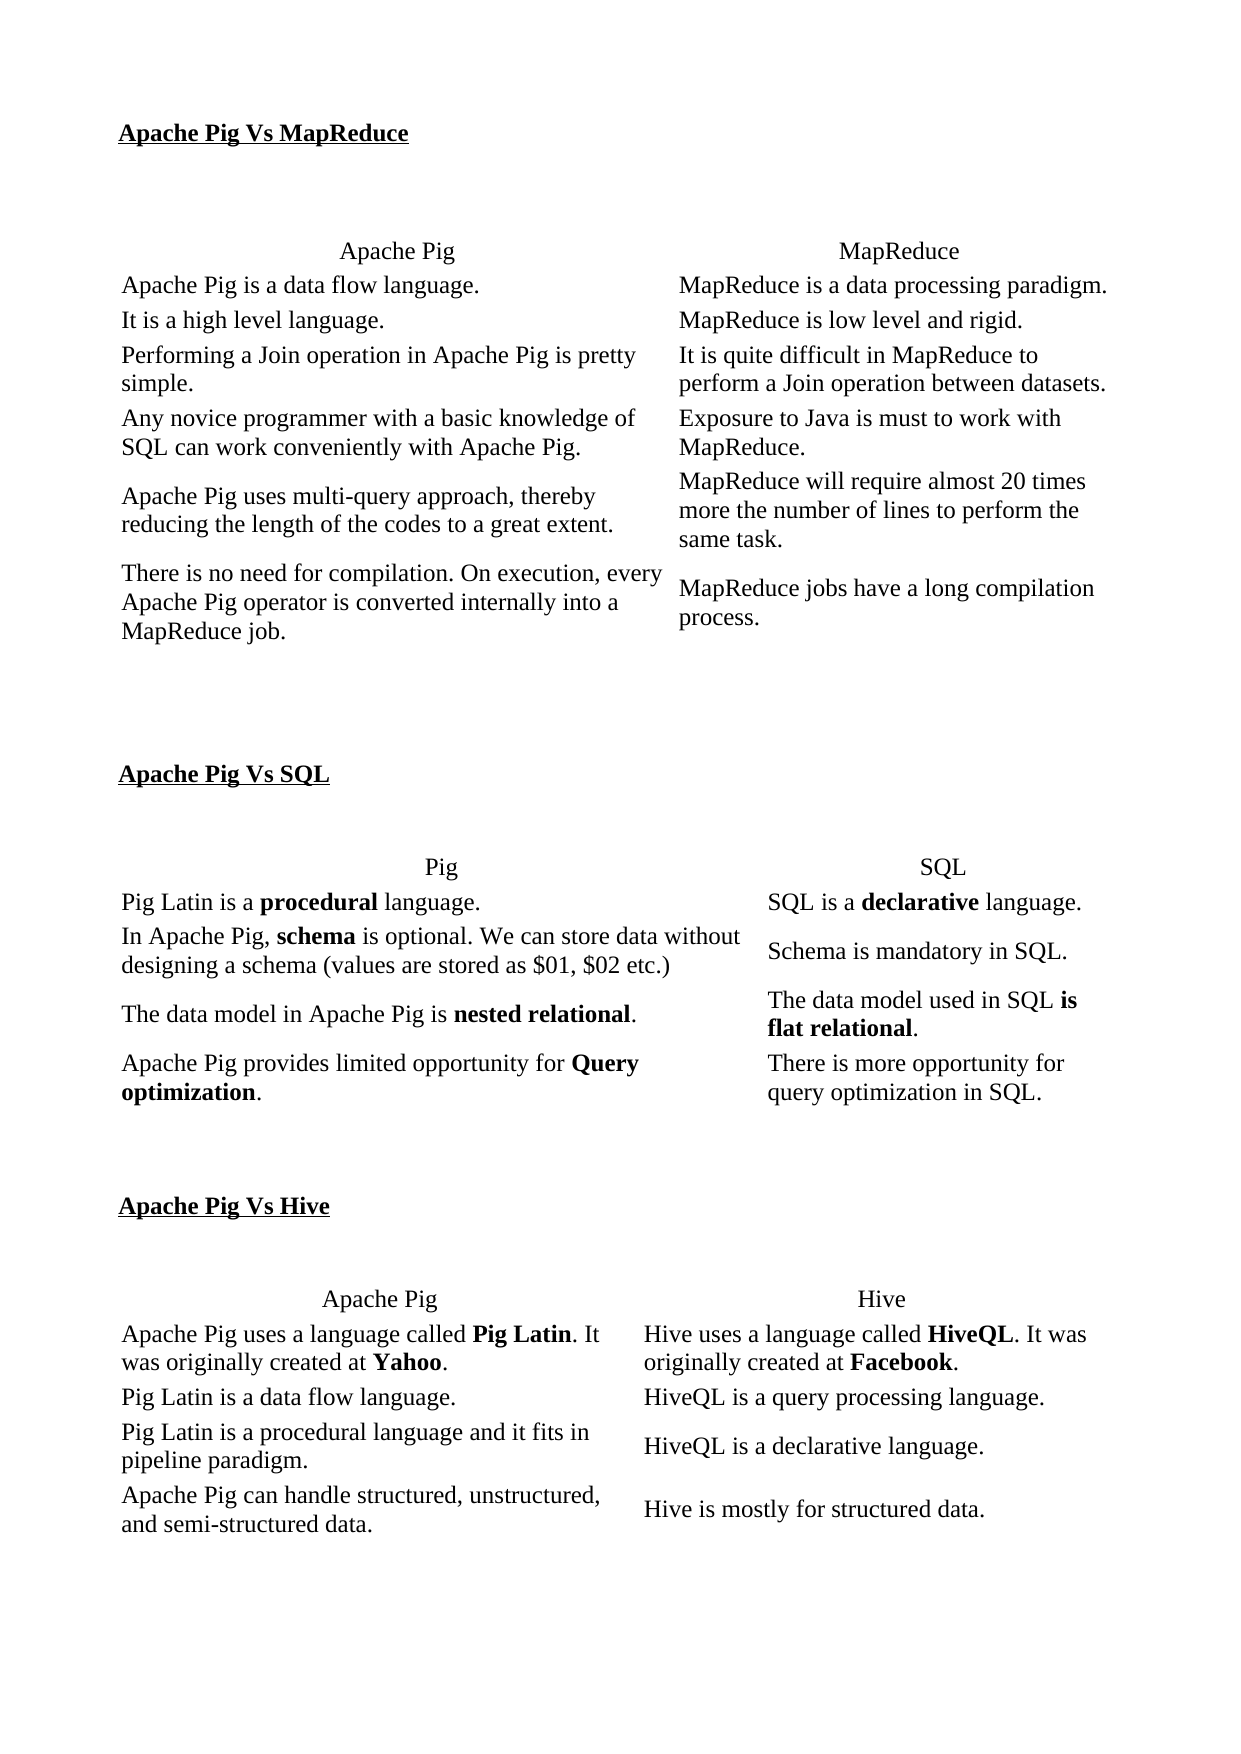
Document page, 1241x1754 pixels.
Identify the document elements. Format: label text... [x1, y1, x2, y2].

table_cell Pig Latin is a procedural language and it fits in pipeline paradigm. [118, 1414, 641, 1477]
table_cell There is no need for compilation. On execution, every Apache Pig operator is converted internally into a MapReduce job. [118, 556, 676, 648]
table_cell MapReduce jobs have a long compilation process. [676, 556, 1122, 648]
table_cell It is quite difficult in MapReduce to perform a Join operation between datasets. [676, 337, 1122, 400]
text Apache Pig Vs MapReduce [118, 118, 1122, 147]
table_cell HiveQL is a query processing language. [641, 1379, 1122, 1414]
table_cell Pig Latin is a procedural language. [118, 884, 764, 918]
table_header Pig [118, 849, 764, 884]
table_header SQL [764, 849, 1122, 884]
table_cell Hive is mostly for structured data. [641, 1477, 1122, 1540]
table_cell Performing a Join operation in Apache Pig is pretty simple. [118, 337, 676, 400]
table_cell HiveQL is a declarative language. [641, 1414, 1122, 1477]
table_header Hive [641, 1281, 1122, 1316]
table_cell Schema is mandatory in SQL. [764, 919, 1122, 982]
subtitle Apache Pig Vs SQL [118, 759, 1122, 788]
table_cell MapReduce will require almost 20 times more the number of lines to perform the same task. [676, 464, 1122, 556]
table_cell Exposure to Java is must to work with MapReduce. [676, 400, 1122, 463]
table_cell Pig Latin is a data flow language. [118, 1379, 641, 1414]
table_cell Any novice programmer with a basic knowledge of SQL can work conveniently with Apache Pig. [118, 400, 676, 463]
table_header Apache Pig [118, 1281, 641, 1316]
table_cell MapReduce is a data processing paradigm. [676, 268, 1122, 302]
table_cell In Apache Pig, schema is optional. We can store data without designing a schema (values are stored as $01, $02 etc.) [118, 919, 764, 982]
subtitle Apache Pig Vs Hive [118, 1191, 1122, 1220]
table_header Apache Pig [118, 233, 676, 268]
table_cell Apache Pig provides limited opportunity for Query optimization. [118, 1045, 764, 1108]
table_cell It is a high level language. [118, 302, 676, 337]
table_cell MapReduce is low level and rigid. [676, 302, 1122, 337]
table_cell Hive uses a language called HiveQL. It was originally created at Facebook. [641, 1316, 1122, 1379]
table_header MapReduce [676, 233, 1122, 268]
table_cell The data model in Apache Pig is nested relational. [118, 982, 764, 1045]
table_cell Apache Pig can handle structured, unstructured, and semi-structured data. [118, 1477, 641, 1540]
table_cell Apache Pig is a data flow language. [118, 268, 676, 302]
table_cell SQL is a declarative language. [764, 884, 1122, 918]
table_cell Apache Pig uses multi-query approach, thereby reducing the length of the codes to a great extent. [118, 464, 676, 556]
table_cell There is more opportunity for query optimization in SQL. [764, 1045, 1122, 1108]
table_cell The data model used in SQL is flat relational. [764, 982, 1122, 1045]
table_cell Apache Pig uses a language called Pig Latin. It was originally created at Yahoo. [118, 1316, 641, 1379]
